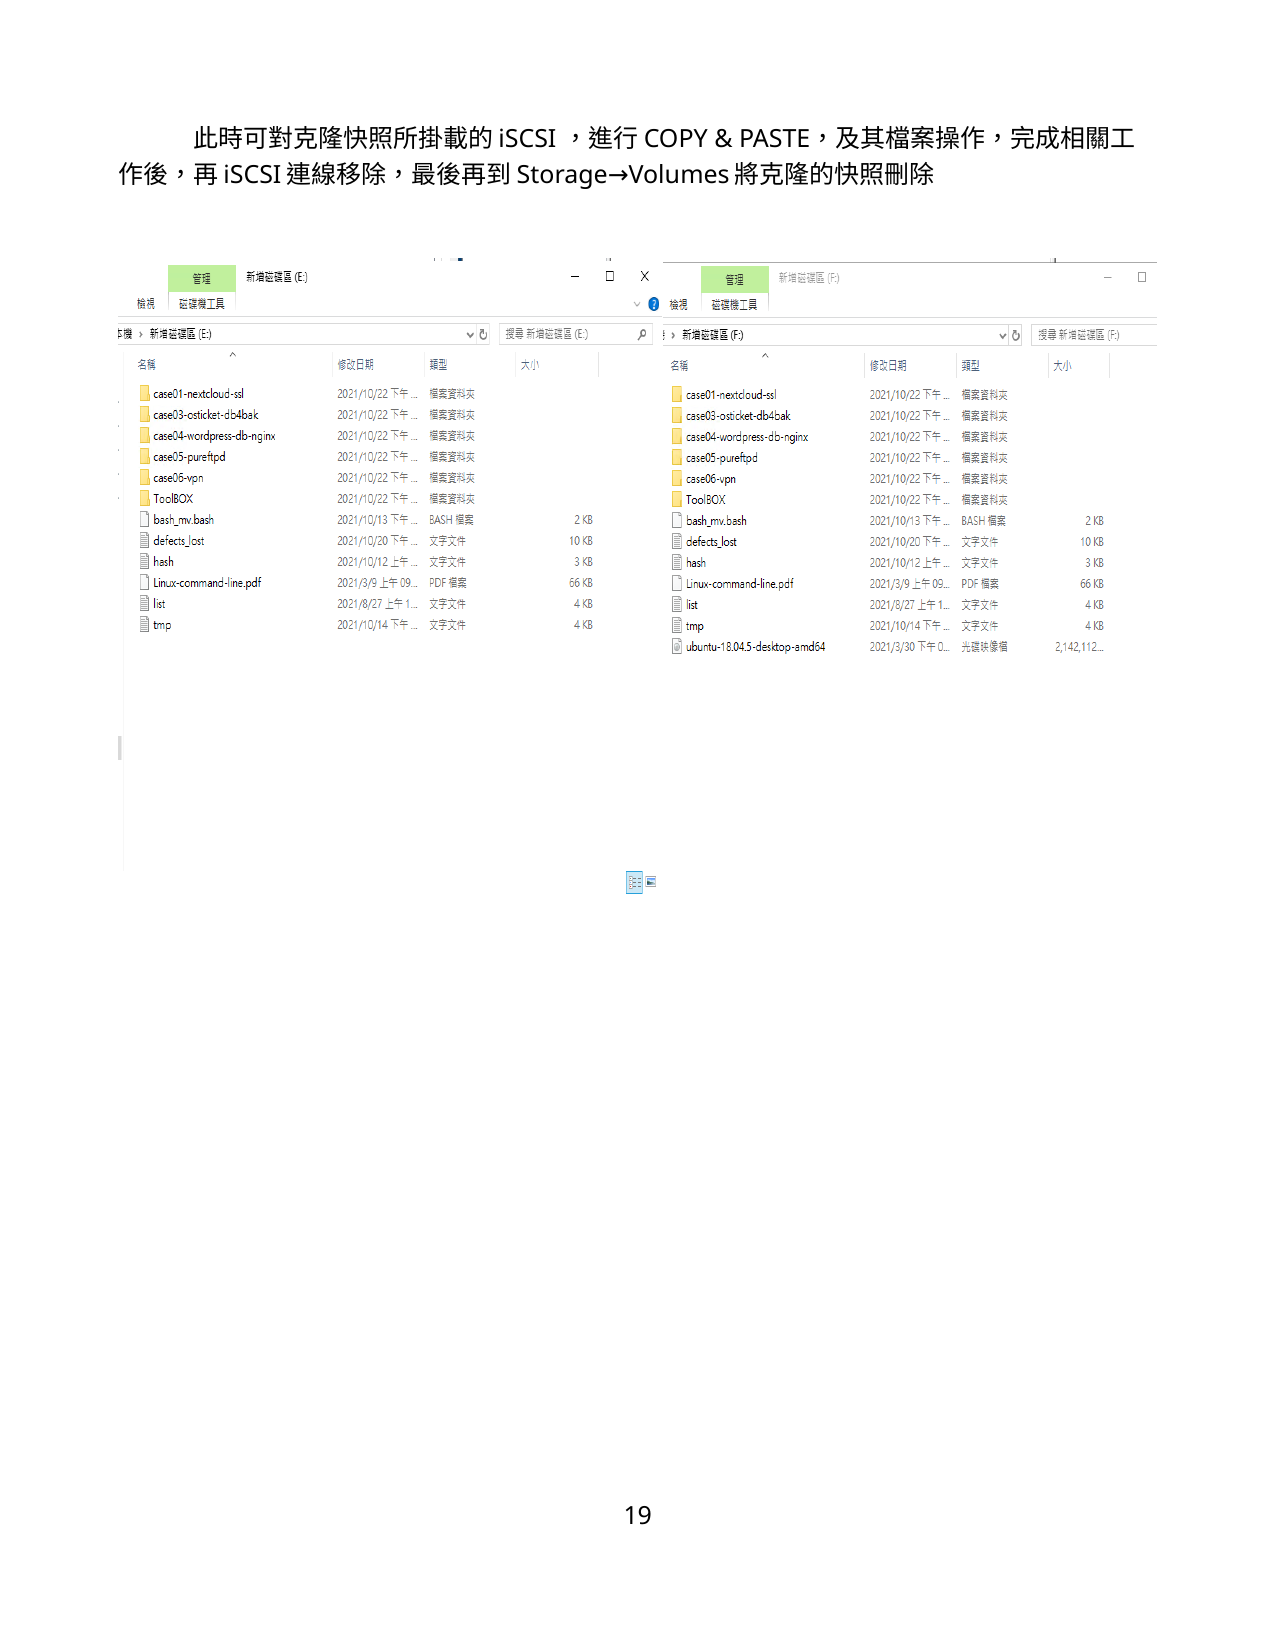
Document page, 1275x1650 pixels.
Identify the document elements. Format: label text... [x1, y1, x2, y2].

text 此時可對克隆快照所掛載的iSCSI ，進行 COPY & PASTE，及其檔案操作，完成相關工作後，再iSCSI連線移除，最後再到Storage→Volumes將克隆的快照刪除 [118, 118, 1157, 191]
picture [118, 258, 1157, 895]
